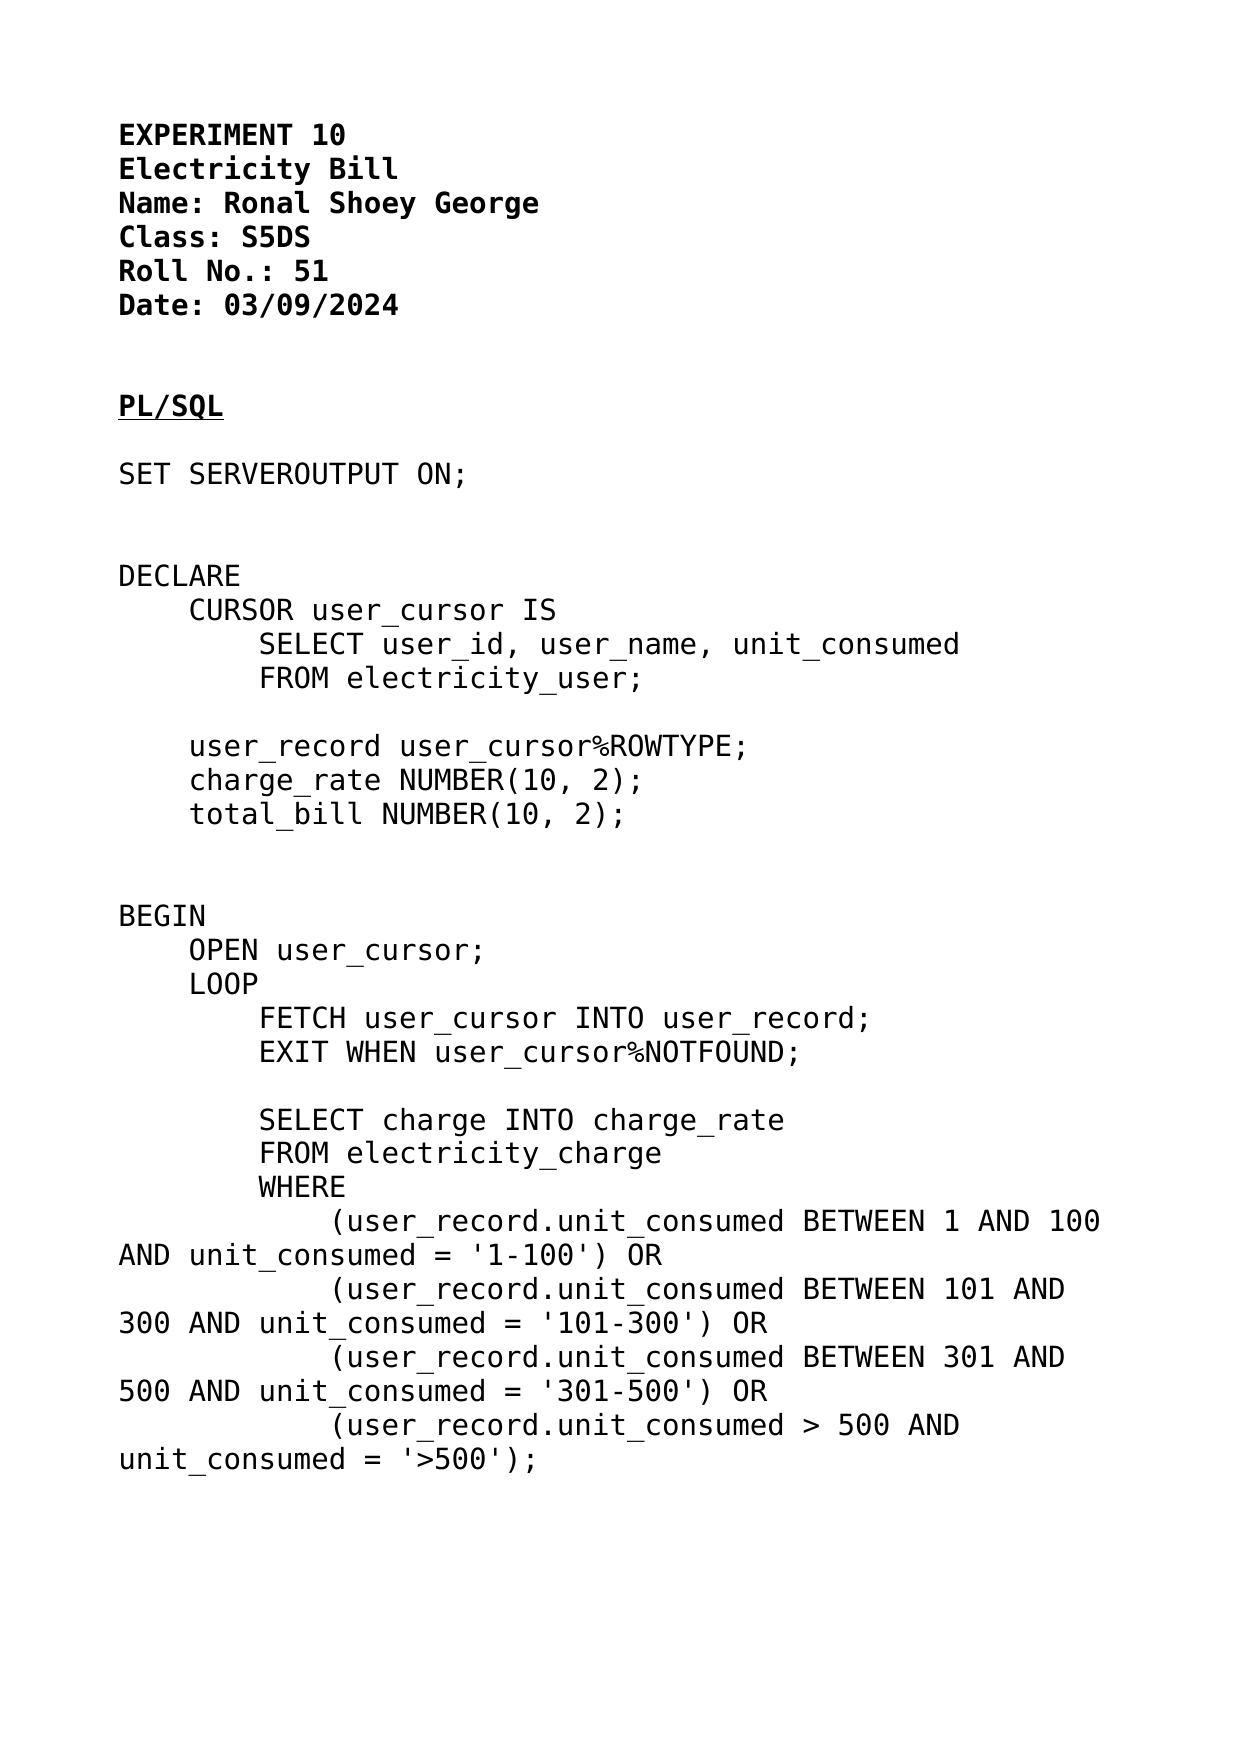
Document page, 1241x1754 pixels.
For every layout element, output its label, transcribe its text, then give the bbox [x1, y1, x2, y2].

text FROM electricity_charge [118, 1137, 1122, 1171]
text CURSOR user_cursor IS [118, 593, 1122, 627]
text SELECT charge INTO charge_rate [118, 1103, 1122, 1137]
text EXIT WHEN user_cursor%NOTFOUND; [118, 1035, 1122, 1069]
text SELECT user_id, user_name, unit_consumed [118, 627, 1122, 661]
text charge_rate NUMBER(10, 2); [118, 763, 1122, 797]
text (user_record.unit_consumed BETWEEN 301 AND 500 AND unit_consumed = '301-500') OR [118, 1341, 1122, 1408]
text PL/SQL [118, 390, 1122, 424]
text (user_record.unit_consumed BETWEEN 101 AND 300 AND unit_consumed = '101-300') OR [118, 1273, 1122, 1341]
text (user_record.unit_consumed > 500 AND unit_consumed = '>500'); [118, 1408, 1122, 1476]
text total_bill NUMBER(10, 2); [118, 797, 1122, 831]
text DECLARE [118, 559, 1122, 593]
text WHERE [118, 1171, 1122, 1205]
text Class: S5DS [118, 220, 1122, 254]
text Roll No.: 51 [118, 254, 1122, 288]
text SET SERVEROUTPUT ON; [118, 458, 1122, 492]
text Date: 03/09/2024 [118, 288, 1122, 322]
text FETCH user_cursor INTO user_record; [118, 1001, 1122, 1035]
text EXPERIMENT 10 [118, 118, 1122, 152]
text OPEN user_cursor; [118, 933, 1122, 967]
text LOOP [118, 967, 1122, 1001]
text (user_record.unit_consumed BETWEEN 1 AND 100 AND unit_consumed = '1-100') OR [118, 1205, 1122, 1273]
text Electricity Bill [118, 152, 1122, 186]
text FROM electricity_user; [118, 661, 1122, 695]
text BEGIN [118, 899, 1122, 933]
text user_record user_cursor%ROWTYPE; [118, 729, 1122, 763]
text Name: Ronal Shoey George [118, 186, 1122, 220]
